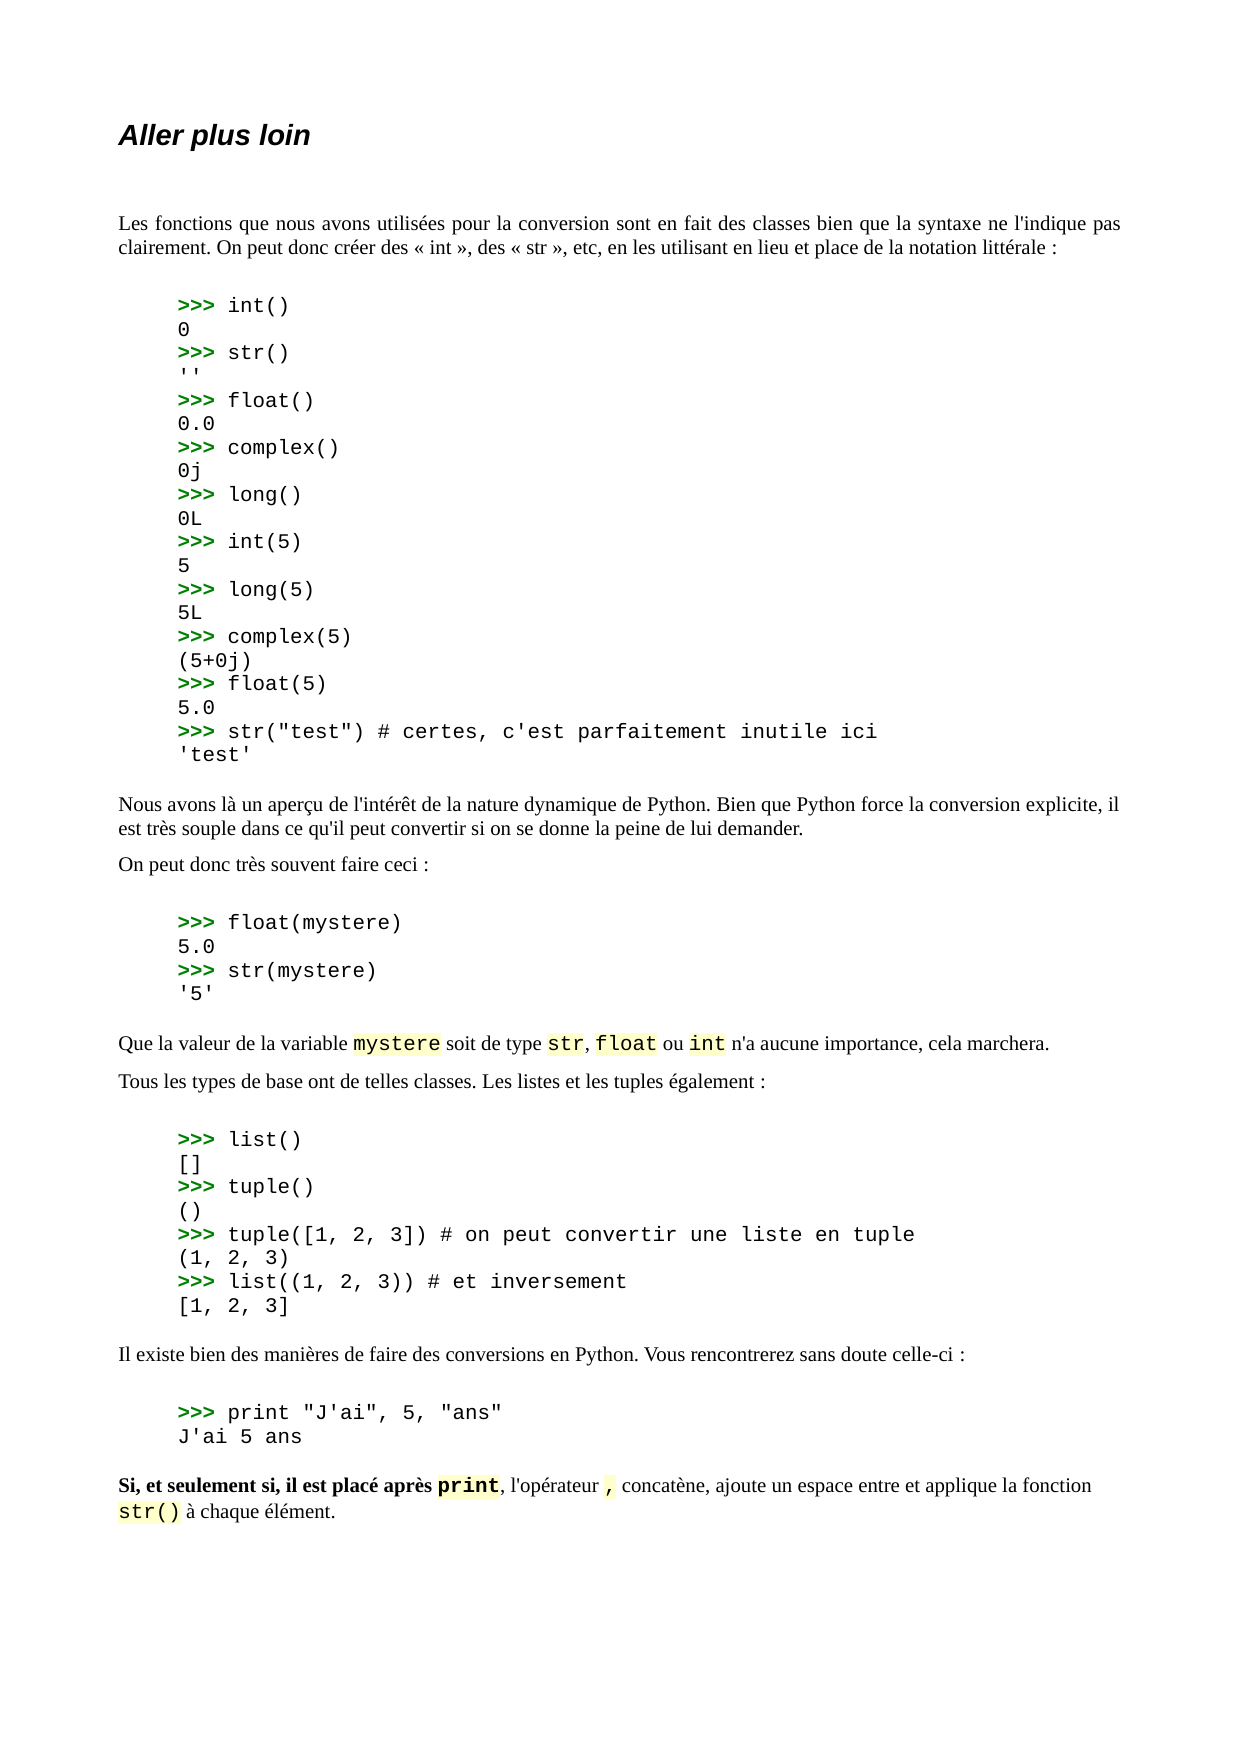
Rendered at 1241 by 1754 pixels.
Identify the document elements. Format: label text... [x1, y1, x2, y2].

text Si, et seulement si, il est placé après print, l'opérateur , concatène, ajoute un espace entre et applique la fonction str() à chaque élément. [118, 1473, 1122, 1524]
text On peut donc très souvent faire ceci : [118, 852, 1122, 876]
text Les fonctions que nous avons utilisées pour la conversion sont en fait des classes bien que la syntaxe ne l'indique pas clairement. On peut donc créer des « int », des « str », etc, en les utilisant en lieu et place de la notation littérale : [118, 211, 1122, 259]
text >>> print "J'ai", 5, "ans" J'ai 5 ans [177, 1402, 1122, 1449]
text Que la valeur de la variable mystere soit de type str, float ou int n'a aucune importance, cela marchera. [118, 1031, 1122, 1056]
text >>> list() [] >>> tuple() () >>> tuple([1, 2, 3]) # on peut convertir une liste en tuple (1, 2, 3) >>> list((1, 2, 3)) # et inversement [1, 2, 3] [177, 1129, 1122, 1318]
text Tous les types de base ont de telles classes. Les listes et les tuples également : [118, 1069, 1122, 1093]
text Nous avons là un aperçu de l'intérêt de la nature dynamique de Python. Bien que Python force la conversion explicite, il est très souple dans ce qu'il peut convertir si on se donne la peine de lui demander. [118, 792, 1122, 840]
text >>> float(mystere) 5.0 >>> str(mystere) '5' [177, 912, 1122, 1007]
text Il existe bien des manières de faire des conversions en Python. Vous rencontrerez sans doute celle-ci : [118, 1342, 1122, 1366]
text >>> int() 0 >>> str() '' >>> float() 0.0 >>> complex() 0j >>> long() 0L >>> int(5) 5 >>> long(5) 5L >>> complex(5) (5+0j) >>> float(5) 5.0 >>> str("test") # certes, c'est parfaitement inutile ici 'test' [177, 295, 1122, 768]
subtitle Aller plus loin [118, 118, 1122, 152]
